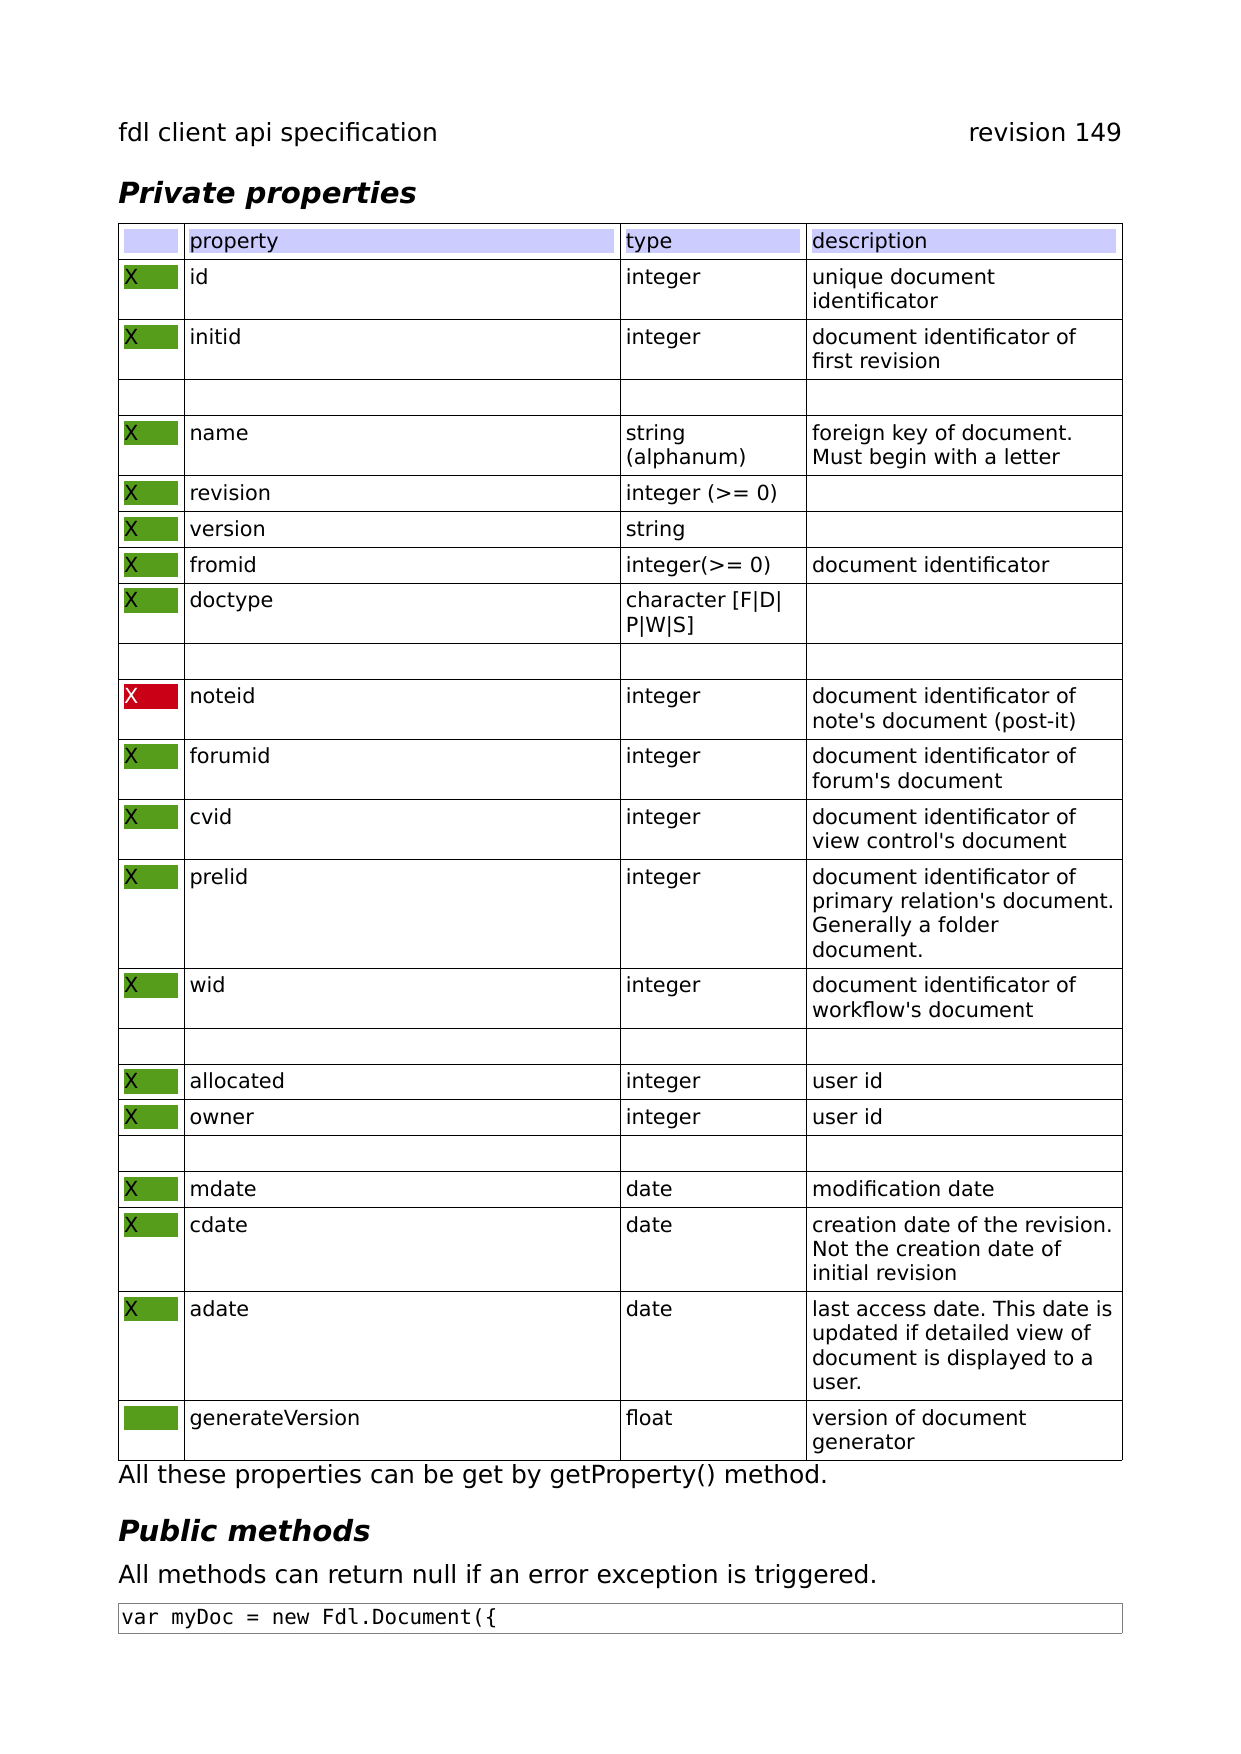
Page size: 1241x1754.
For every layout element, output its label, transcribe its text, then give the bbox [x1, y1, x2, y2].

table_cell X [119, 512, 184, 547]
table_cell document identificator of first revision [807, 320, 1122, 379]
table_cell document identificator of note's document (post-it) [807, 680, 1122, 739]
subtitle Private properties [118, 177, 1122, 211]
table_cell fromid [185, 548, 620, 583]
table_cell [621, 380, 806, 415]
table_cell [185, 644, 620, 679]
table_cell integer (>= 0) [621, 476, 806, 511]
table_cell [119, 380, 184, 415]
table_cell user id [807, 1100, 1122, 1135]
table_cell [807, 1029, 1122, 1063]
table_cell foreign key of document. Must begin with a letter [807, 416, 1122, 475]
table_cell [119, 1029, 184, 1063]
table_cell date [621, 1292, 806, 1400]
table_cell document identificator of primary relation's document. Generally a folder document. [807, 860, 1122, 968]
table_cell X [119, 1292, 184, 1400]
table_cell noteid [185, 680, 620, 739]
table_cell integer(>= 0) [621, 548, 806, 583]
table_cell integer [621, 800, 806, 859]
table_cell X [119, 1208, 184, 1291]
table_cell cdate [185, 1208, 620, 1291]
table_cell [119, 1401, 184, 1460]
table_cell integer [621, 320, 806, 379]
table_cell document identificator of forum's document [807, 740, 1122, 799]
table_cell owner [185, 1100, 620, 1135]
table_cell string (alphanum) [621, 416, 806, 475]
table_cell float [621, 1401, 806, 1460]
table_cell X [119, 1065, 184, 1099]
text var myDoc = new Fdl.Document({ [119, 1604, 1122, 1633]
table_cell [807, 1136, 1122, 1171]
table_cell X [119, 740, 184, 799]
table_cell integer [621, 740, 806, 799]
table_cell forumid [185, 740, 620, 799]
table_cell [807, 512, 1122, 547]
table_cell X [119, 800, 184, 859]
table_cell integer [621, 969, 806, 1028]
table_cell [621, 1029, 806, 1063]
table_cell X [119, 260, 184, 319]
table_cell version of document generator [807, 1401, 1122, 1460]
table_cell revision [185, 476, 620, 511]
table_header [119, 224, 184, 259]
table_cell X [119, 584, 184, 643]
table_cell X [119, 476, 184, 511]
table_cell X [119, 969, 184, 1028]
table_cell X [119, 548, 184, 583]
table_cell adate [185, 1292, 620, 1400]
table_cell user id [807, 1065, 1122, 1099]
table_cell modification date [807, 1172, 1122, 1207]
table_cell version [185, 512, 620, 547]
table_cell [185, 1136, 620, 1171]
table_cell unique document identificator [807, 260, 1122, 319]
table_header description [807, 224, 1122, 259]
table_cell date [621, 1208, 806, 1291]
subtitle Public methods [118, 1514, 1122, 1548]
table_cell X [119, 416, 184, 475]
table_cell date [621, 1172, 806, 1207]
table_cell [621, 1136, 806, 1171]
table_cell character [F|D|P|W|S] [621, 584, 806, 643]
table_cell doctype [185, 584, 620, 643]
table_cell [807, 644, 1122, 679]
table_cell integer [621, 680, 806, 739]
table_cell id [185, 260, 620, 319]
table_cell X [119, 1100, 184, 1135]
table_cell [185, 380, 620, 415]
table_cell name [185, 416, 620, 475]
table_cell [621, 644, 806, 679]
table_cell X [119, 860, 184, 968]
table_cell [119, 1136, 184, 1171]
table_cell [185, 1029, 620, 1063]
table_cell cvid [185, 800, 620, 859]
table_cell mdate [185, 1172, 620, 1207]
text All methods can return null if an error exception is triggered. [118, 1561, 1122, 1590]
table_cell X [119, 1172, 184, 1207]
table_cell prelid [185, 860, 620, 968]
table_cell integer [621, 1100, 806, 1135]
table_cell wid [185, 969, 620, 1028]
table_cell integer [621, 260, 806, 319]
table_cell document identificator [807, 548, 1122, 583]
table_cell last access date. This date is updated if detailed view of document is displayed to a user. [807, 1292, 1122, 1400]
text All these properties can be get by getProperty() method. [118, 1461, 1122, 1489]
table_cell integer [621, 860, 806, 968]
table_cell initid [185, 320, 620, 379]
table_cell string [621, 512, 806, 547]
table_cell X [119, 320, 184, 379]
table_cell allocated [185, 1065, 620, 1099]
table_cell [807, 584, 1122, 643]
table_cell creation date of the revision. Not the creation date of initial revision [807, 1208, 1122, 1291]
table_cell X [119, 680, 184, 739]
table_cell generateVersion [185, 1401, 620, 1460]
table_cell [807, 380, 1122, 415]
table_cell integer [621, 1065, 806, 1099]
table_header property [185, 224, 620, 259]
table_cell document identificator of workflow's document [807, 969, 1122, 1028]
table_cell [807, 476, 1122, 511]
table_cell document identificator of view control's document [807, 800, 1122, 859]
table_header type [621, 224, 806, 259]
table_cell [119, 644, 184, 679]
